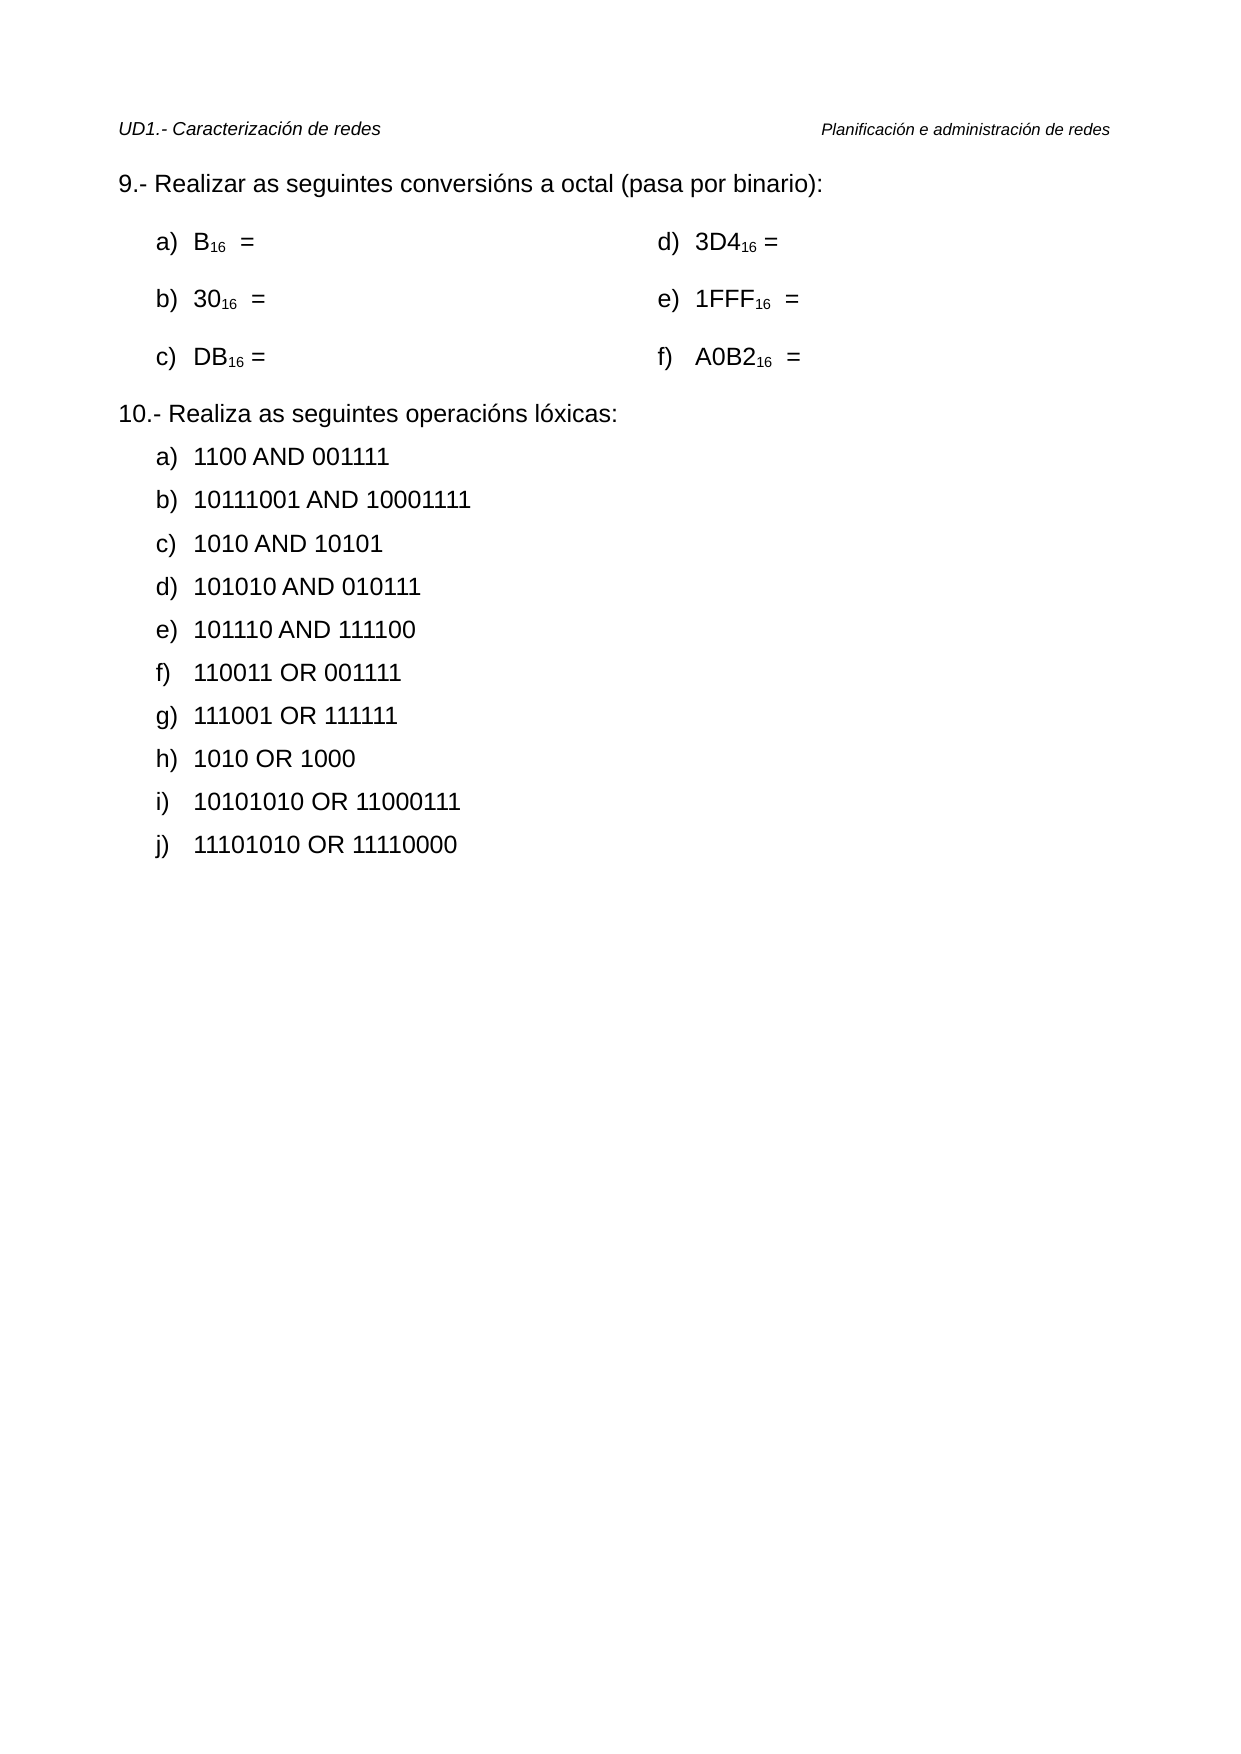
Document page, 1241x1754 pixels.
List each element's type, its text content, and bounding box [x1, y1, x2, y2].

list B16 = [156, 227, 620, 255]
list 111001 OR 111111 [156, 701, 1122, 730]
list 1FFF16 = [657, 284, 1122, 313]
list 101010 AND 010111 [156, 572, 1122, 600]
list 3D416 = [657, 227, 1122, 255]
list 1100 AND 001111 [156, 442, 1122, 471]
list 10101010 OR 11000111 [156, 787, 1122, 816]
list DB16 = [156, 342, 620, 370]
list 1010 AND 10101 [156, 528, 1122, 557]
list 9.- Realizar as seguintes conversións a octal (pasa por binario): [118, 169, 1122, 198]
list 101110 AND 111100 [156, 615, 1122, 643]
list 11101010 OR 11110000 [156, 830, 1122, 859]
list 110011 OR 001111 [156, 658, 1122, 687]
list 1010 OR 1000 [156, 744, 1122, 773]
list 3016 = [156, 284, 620, 313]
list 10.- Realiza as seguintes operacións lóxicas: [118, 399, 1122, 428]
list 10111001 AND 10001111 [156, 485, 1122, 514]
list A0B216 = [657, 342, 1122, 370]
